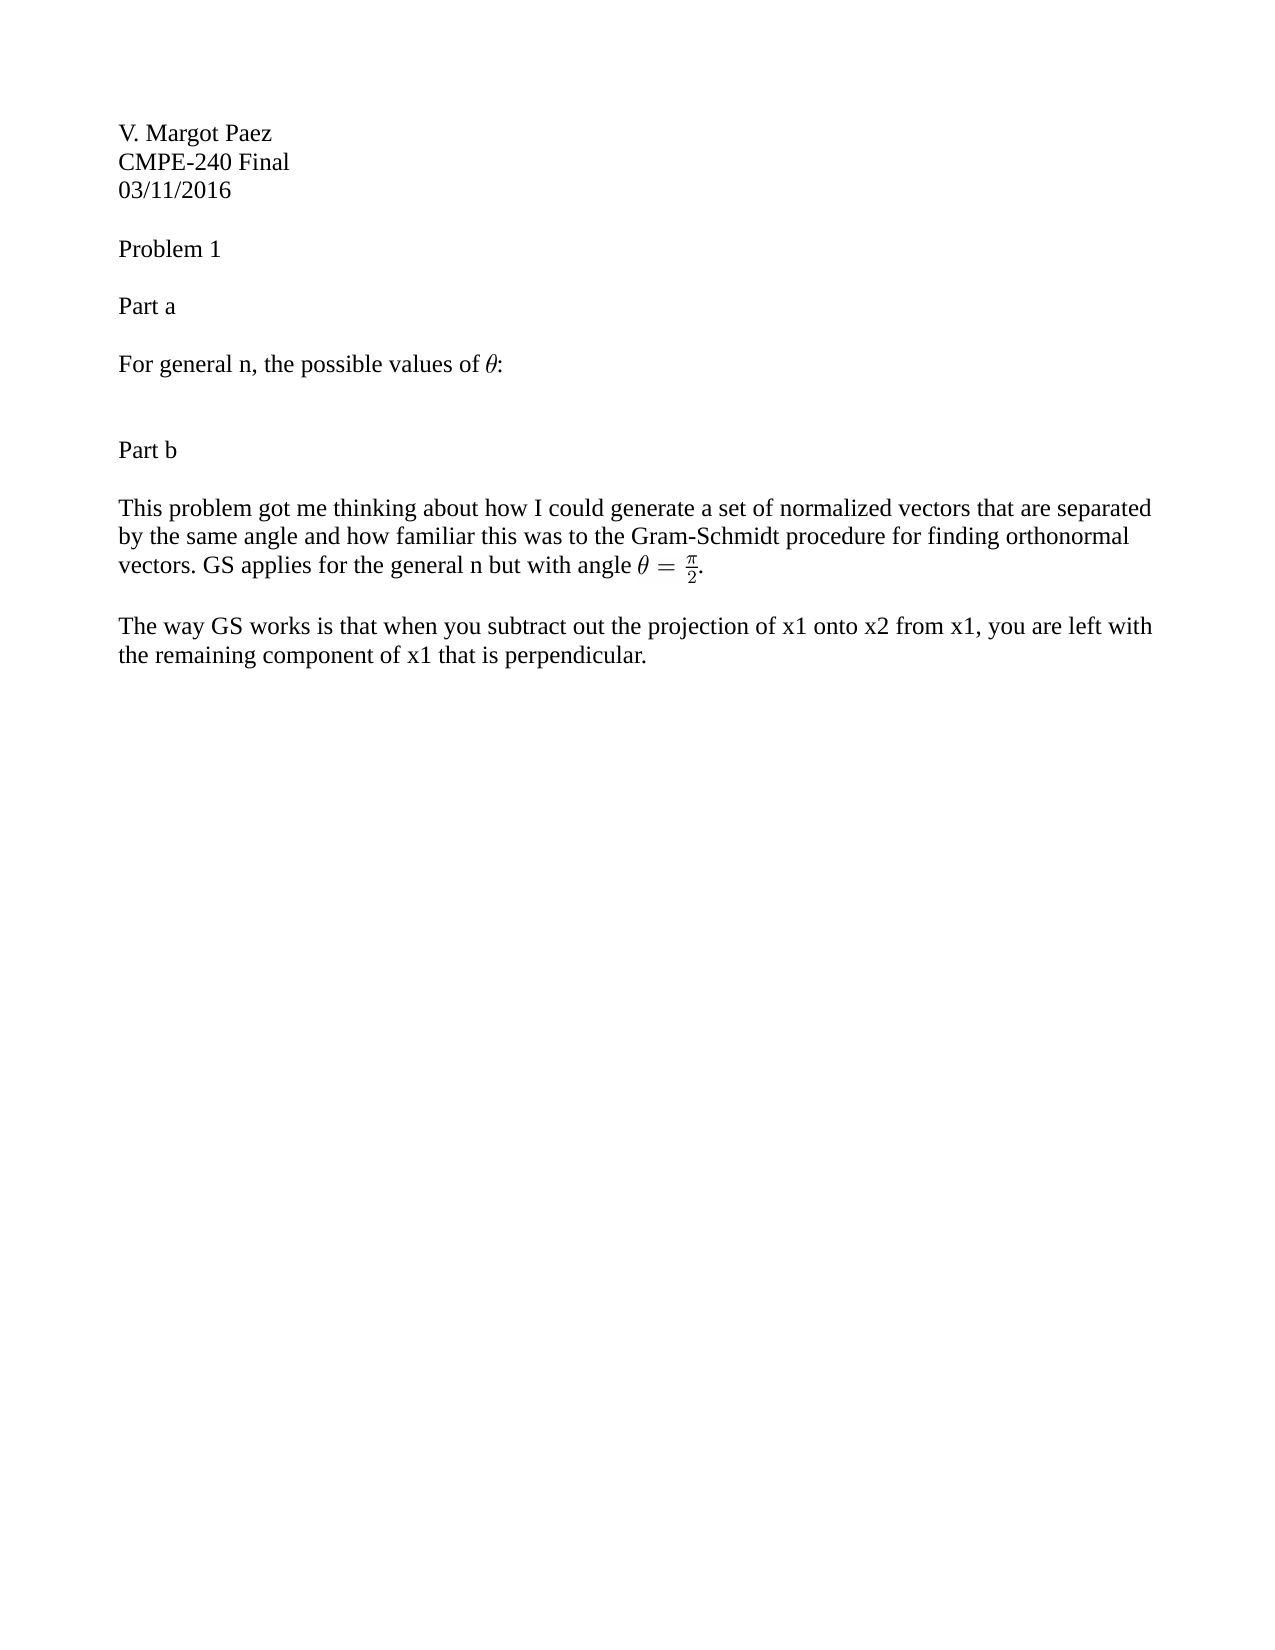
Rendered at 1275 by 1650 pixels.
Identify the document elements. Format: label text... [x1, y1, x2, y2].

text Part b [118, 435, 1157, 464]
text Part a [118, 291, 1157, 320]
text The way GS works is that when you subtract out the projection of x1 onto x2 from x1, you are left with the remaining component of x1 that is perpendicular. [118, 611, 1157, 668]
picture [638, 555, 698, 583]
text For general n, the possible values of : [118, 349, 1157, 378]
text Problem 1 [118, 234, 1157, 263]
picture [486, 354, 497, 373]
text This problem got me thinking about how I could generate a set of normalized vectors that are separated by the same angle and how familiar this was to the Gram-Schmidt procedure for finding orthonormal vectors. GS applies for the general n but with angle . [118, 493, 1157, 582]
